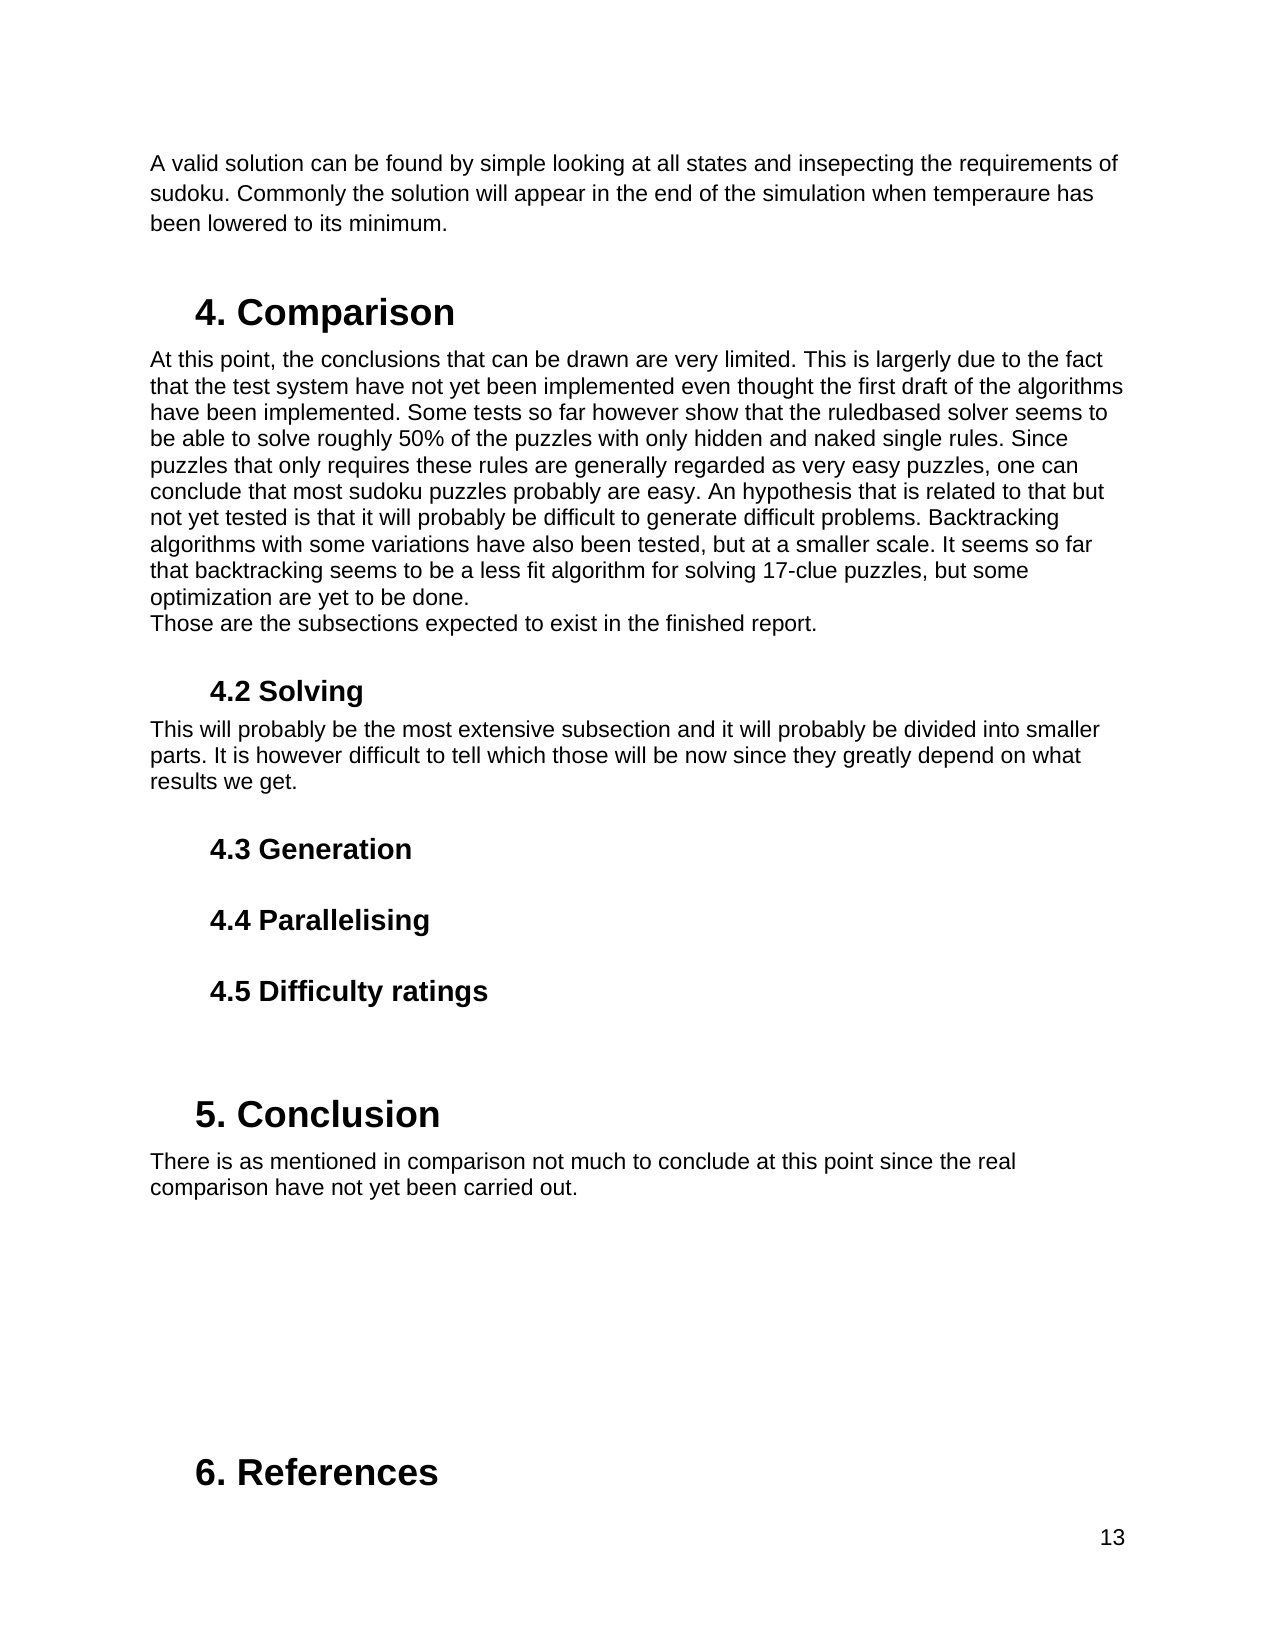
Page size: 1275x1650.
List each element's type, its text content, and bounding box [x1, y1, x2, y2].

subtitle 6. References [150, 1450, 1125, 1493]
subtitle 4. Comparison [150, 291, 1125, 334]
text There is as mentioned in comparison not much to conclude at this point since the real comparison have not yet been carried out. [150, 1148, 1125, 1201]
subtitle 4.5 Difficulty ratings [150, 974, 1125, 1008]
subtitle 5. Conclusion [150, 1092, 1125, 1136]
text At this point, the conclusions that can be drawn are very limited. This is largerly due to the fact that the test system have not yet been implemented even thought the first draft of the algorithms have been implemented. Some tests so far however show that the ruledbased solver seems to be able to solve roughly 50% of the puzzles with only hidden and naked single rules. Since puzzles that only requires these rules are generally regarded as very easy puzzles, one can conclude that most sudoku puzzles probably are easy. An hypothesis that is related to that but not yet tested is that it will probably be difficult to generate difficult problems. Backtracking algorithms with some variations have also been tested, but at a smaller scale. It seems so far that backtracking seems to be a less fit algorithm for solving 17-clue puzzles, but some optimization are yet to be done. [150, 346, 1125, 610]
subtitle 4.2 Solving [150, 674, 1125, 707]
subtitle 4.4 Parallelising [150, 903, 1125, 937]
text A valid solution can be found by simple looking at all states and insepecting the requirements of sudoku. Commonly the solution will appear in the end of the simulation when temperaure has been lowered to its minimum. [150, 150, 1125, 237]
text This will probably be the most extensive subsection and it will probably be divided into smaller parts. It is however difficult to tell which those will be now since they greatly depend on what results we get. [150, 716, 1125, 794]
subtitle 4.3 Generation [150, 832, 1125, 866]
text Those are the subsections expected to exist in the finished report. [150, 610, 1125, 636]
